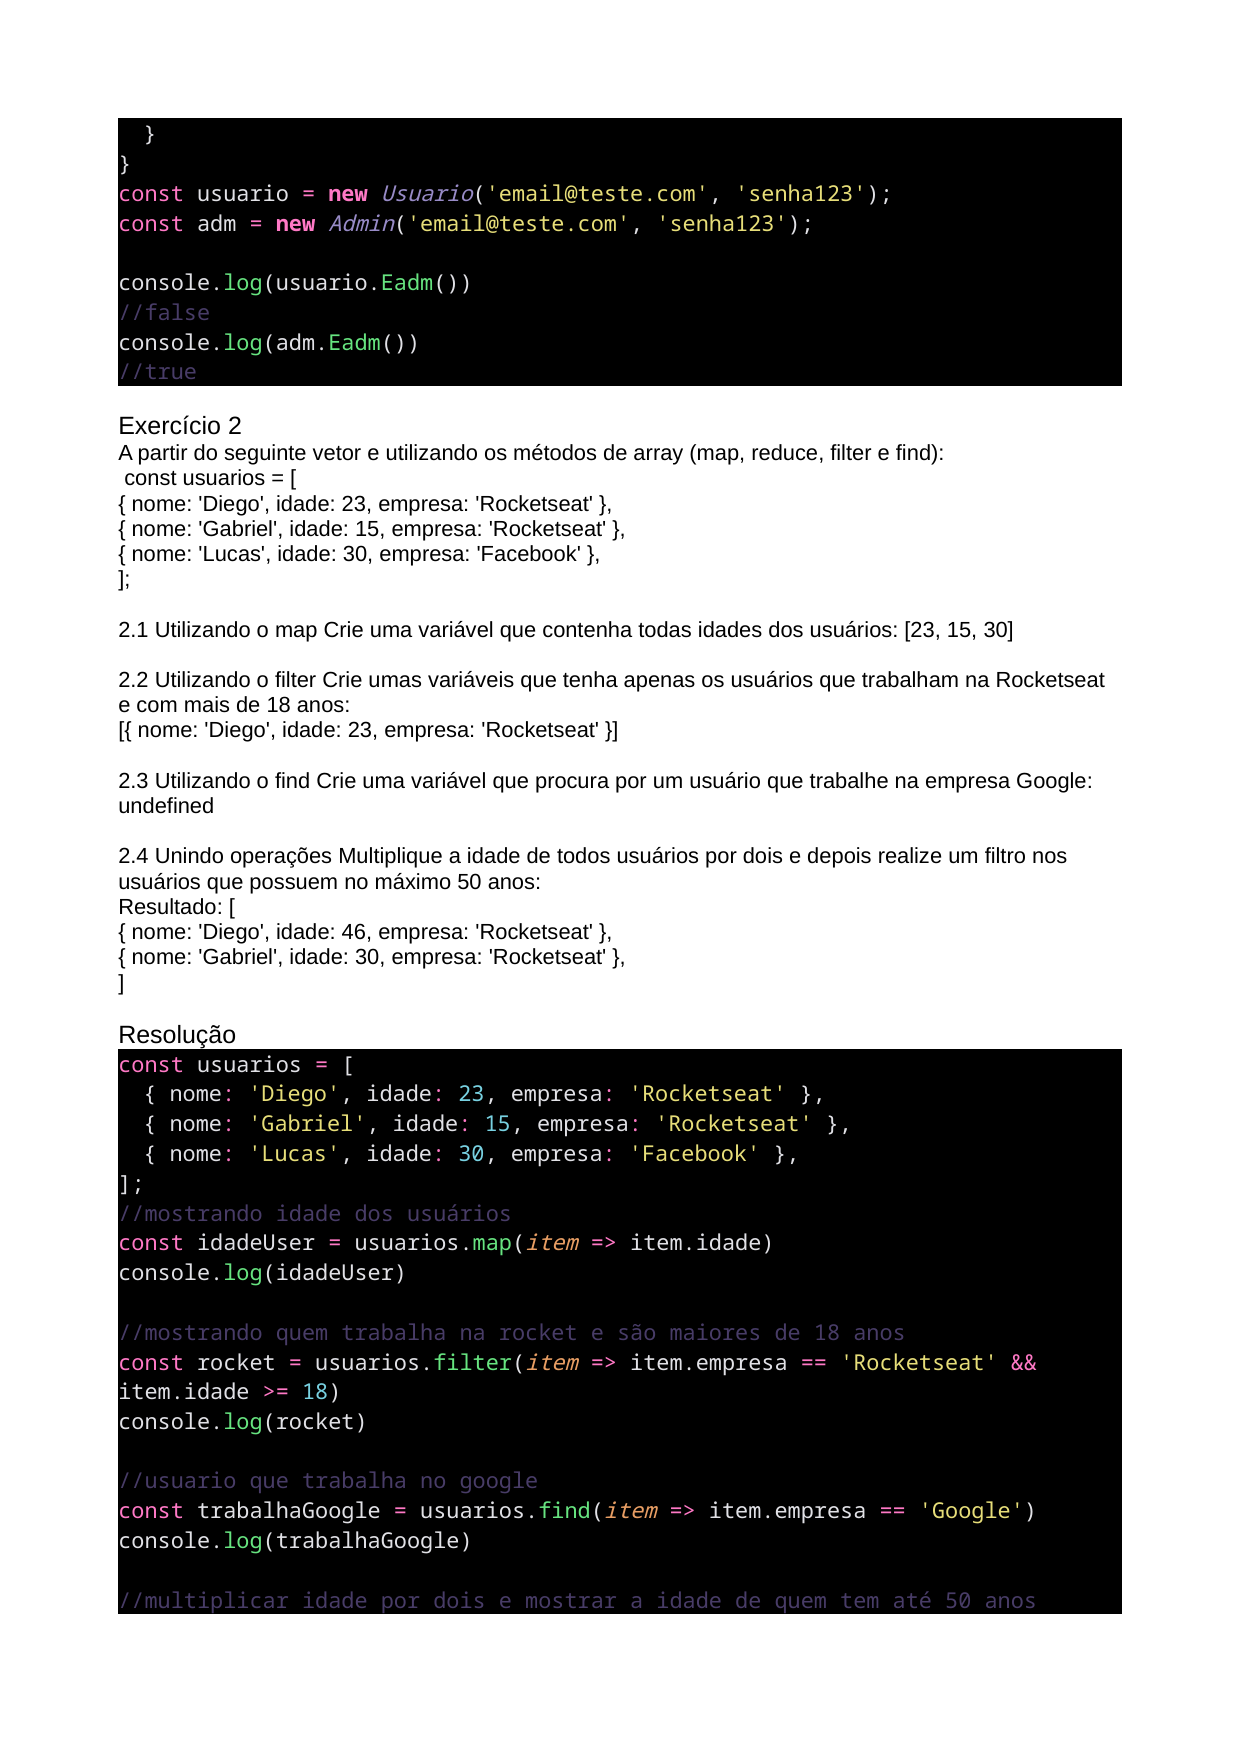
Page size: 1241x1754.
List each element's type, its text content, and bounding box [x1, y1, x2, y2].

text { nome: 'Gabriel', idade: 15, empresa: 'Rocketseat' }, [118, 516, 1122, 541]
text { nome: 'Lucas', idade: 30, empresa: 'Facebook' }, [118, 541, 1122, 566]
text const usuarios = [ [118, 1049, 1122, 1078]
text console.log(trabalhaGoogle) [118, 1525, 1122, 1555]
text Exercício 2 [118, 411, 1122, 440]
text console.log(adm.Eadm()) [118, 327, 1122, 356]
text Resolução [118, 1020, 1122, 1049]
text const rocket = usuarios.filter(item => item.empresa == 'Rocketseat' && item.idade >= 18) [118, 1346, 1122, 1406]
text //usuario que trabalha no google [118, 1466, 1122, 1495]
text const usuarios = [ [118, 465, 1122, 491]
text A partir do seguinte vetor e utilizando os métodos de array (map, reduce, filter e find): [118, 440, 1122, 465]
text //mostrando idade dos usuários [118, 1198, 1122, 1227]
text //false [118, 297, 1122, 327]
text } [118, 118, 1122, 148]
text ] [118, 969, 1122, 995]
text console.log(idadeUser) [118, 1257, 1122, 1287]
text const idadeUser = usuarios.map(item => item.idade) [118, 1227, 1122, 1257]
text } [118, 148, 1122, 178]
text { nome: 'Gabriel', idade: 15, empresa: 'Rocketseat' }, [118, 1108, 1122, 1138]
text Resultado: [ [118, 894, 1122, 919]
text 2.1 Utilizando o map Crie uma variável que contenha todas idades dos usuários: [23, 15, 30] [118, 617, 1122, 642]
text [{ nome: 'Diego', idade: 23, empresa: 'Rocketseat' }] [118, 717, 1122, 743]
text const trabalhaGoogle = usuarios.find(item => item.empresa == 'Google') [118, 1495, 1122, 1525]
text console.log(rocket) [118, 1406, 1122, 1436]
text //mostrando quem trabalha na rocket e são maiores de 18 anos [118, 1317, 1122, 1346]
text const usuario = new Usuario('email@teste.com', 'senha123'); [118, 178, 1122, 207]
text { nome: 'Gabriel', idade: 30, empresa: 'Rocketseat' }, [118, 944, 1122, 969]
text { nome: 'Diego', idade: 23, empresa: 'Rocketseat' }, [118, 1078, 1122, 1108]
text //multiplicar idade por dois e mostrar a idade de quem tem até 50 anos [118, 1584, 1122, 1614]
text //true [118, 356, 1122, 386]
text { nome: 'Lucas', idade: 30, empresa: 'Facebook' }, [118, 1138, 1122, 1168]
text const adm = new Admin('email@teste.com', 'senha123'); [118, 207, 1122, 237]
text { nome: 'Diego', idade: 46, empresa: 'Rocketseat' }, [118, 919, 1122, 944]
text console.log(usuario.Eadm()) [118, 267, 1122, 297]
text ]; [118, 566, 1122, 591]
text ]; [118, 1168, 1122, 1198]
text 2.3 Utilizando o find Crie uma variável que procura por um usuário que trabalhe na empresa Google: undefined [118, 768, 1122, 818]
text 2.2 Utilizando o filter Crie umas variáveis que tenha apenas os usuários que trabalham na Rocketseat e com mais de 18 anos: [118, 667, 1122, 717]
text { nome: 'Diego', idade: 23, empresa: 'Rocketseat' }, [118, 491, 1122, 516]
text 2.4 Unindo operações Multiplique a idade de todos usuários por dois e depois realize um filtro nos usuários que possuem no máximo 50 anos: [118, 843, 1122, 894]
